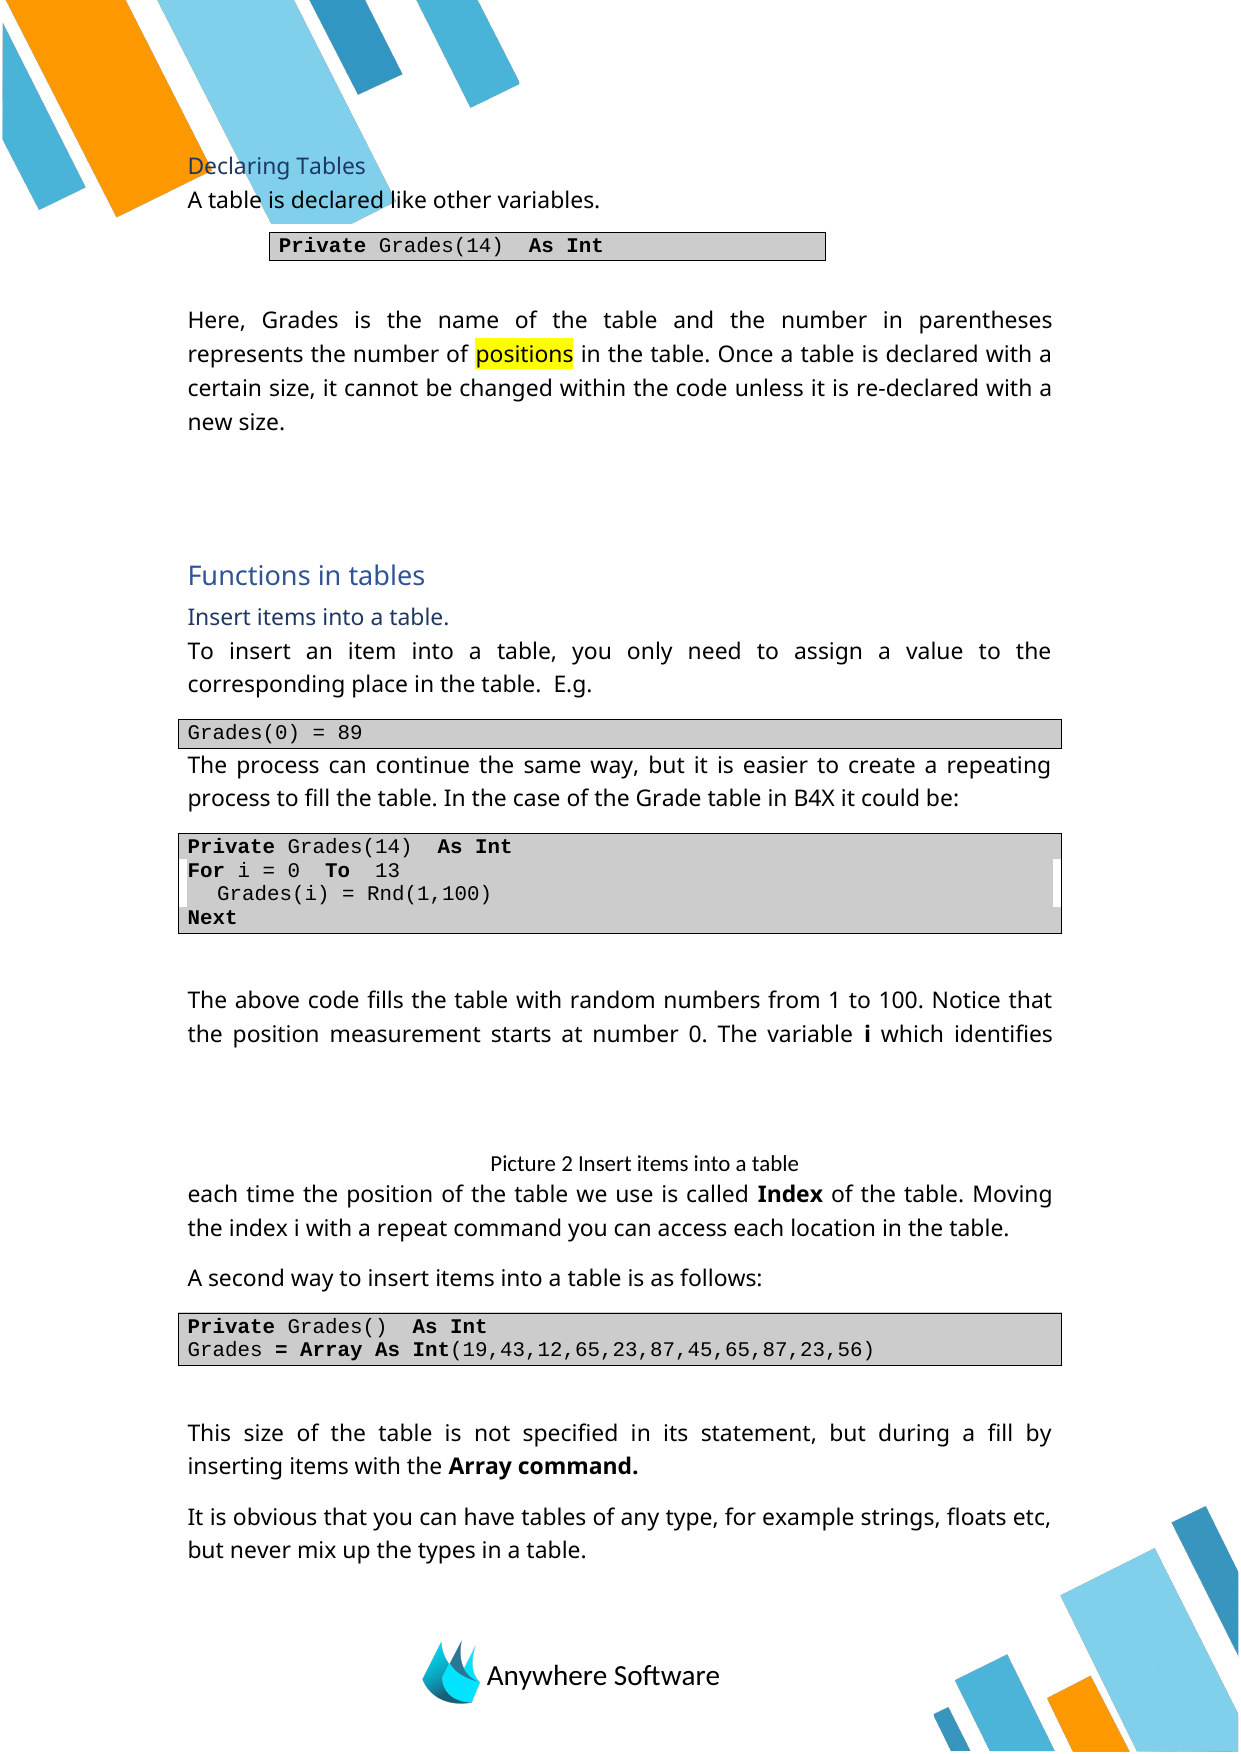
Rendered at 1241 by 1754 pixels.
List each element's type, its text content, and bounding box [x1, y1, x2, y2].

text Grades(0) = 89 [179, 720, 1061, 748]
text Grades(i) = Rnd(1,100) [187, 883, 1053, 904]
picture [422, 1640, 481, 1704]
text The above code fills the table with random numbers from 1 to 100. Notice that the position measurement starts at number 0. The variable i which identifies [187, 984, 1053, 1064]
text The process can continue the same way, but it is easier to create a repeating process to fill the table. In the case of the Grade table in B4X it could be: [187, 749, 1053, 814]
text Private Grades(14) As Int [179, 834, 1061, 859]
picture [2, 0, 520, 256]
text For i = 0 To 13 [187, 859, 1053, 883]
text A table is declared like other variables. [187, 184, 1053, 215]
subtitle Insert items into a table. [187, 601, 1053, 632]
text It is obvious that you can have tables of any type, for example strings, floats etc, but never mix up the types in a table. [187, 1501, 1053, 1566]
text Private Grades(14) As Int [270, 233, 825, 260]
text A second way to insert items into a table is as follows: [187, 1262, 1053, 1293]
picture [933, 1506, 1239, 1752]
text To insert an item into a table, you only need to assign a value to the corresponding place in the table. E.g. [187, 634, 1053, 699]
text each time the position of the table we use is called Index of the table. Moving the index i with a repeat command you can access each location in the table. [187, 1166, 1053, 1243]
text Grades = Array As Int(19,43,12,65,23,87,45,65,87,23,56) [179, 1336, 1061, 1365]
subtitle Declaring Tables [187, 150, 1053, 181]
text Next [179, 904, 1061, 933]
text Here, Grades is the name of the table and the number in parentheses represents the number of positions in the table. Once a table is declared with a certain size, it cannot be changed within the code unless it is re-declared with a new size. [187, 234, 1053, 437]
subtitle Functions in tables [187, 557, 1053, 594]
text Private Grades() As Int [179, 1314, 1061, 1336]
text This size of the table is not specified in its statement, but during a fill by inserting items with the Array command. [187, 1416, 1053, 1481]
